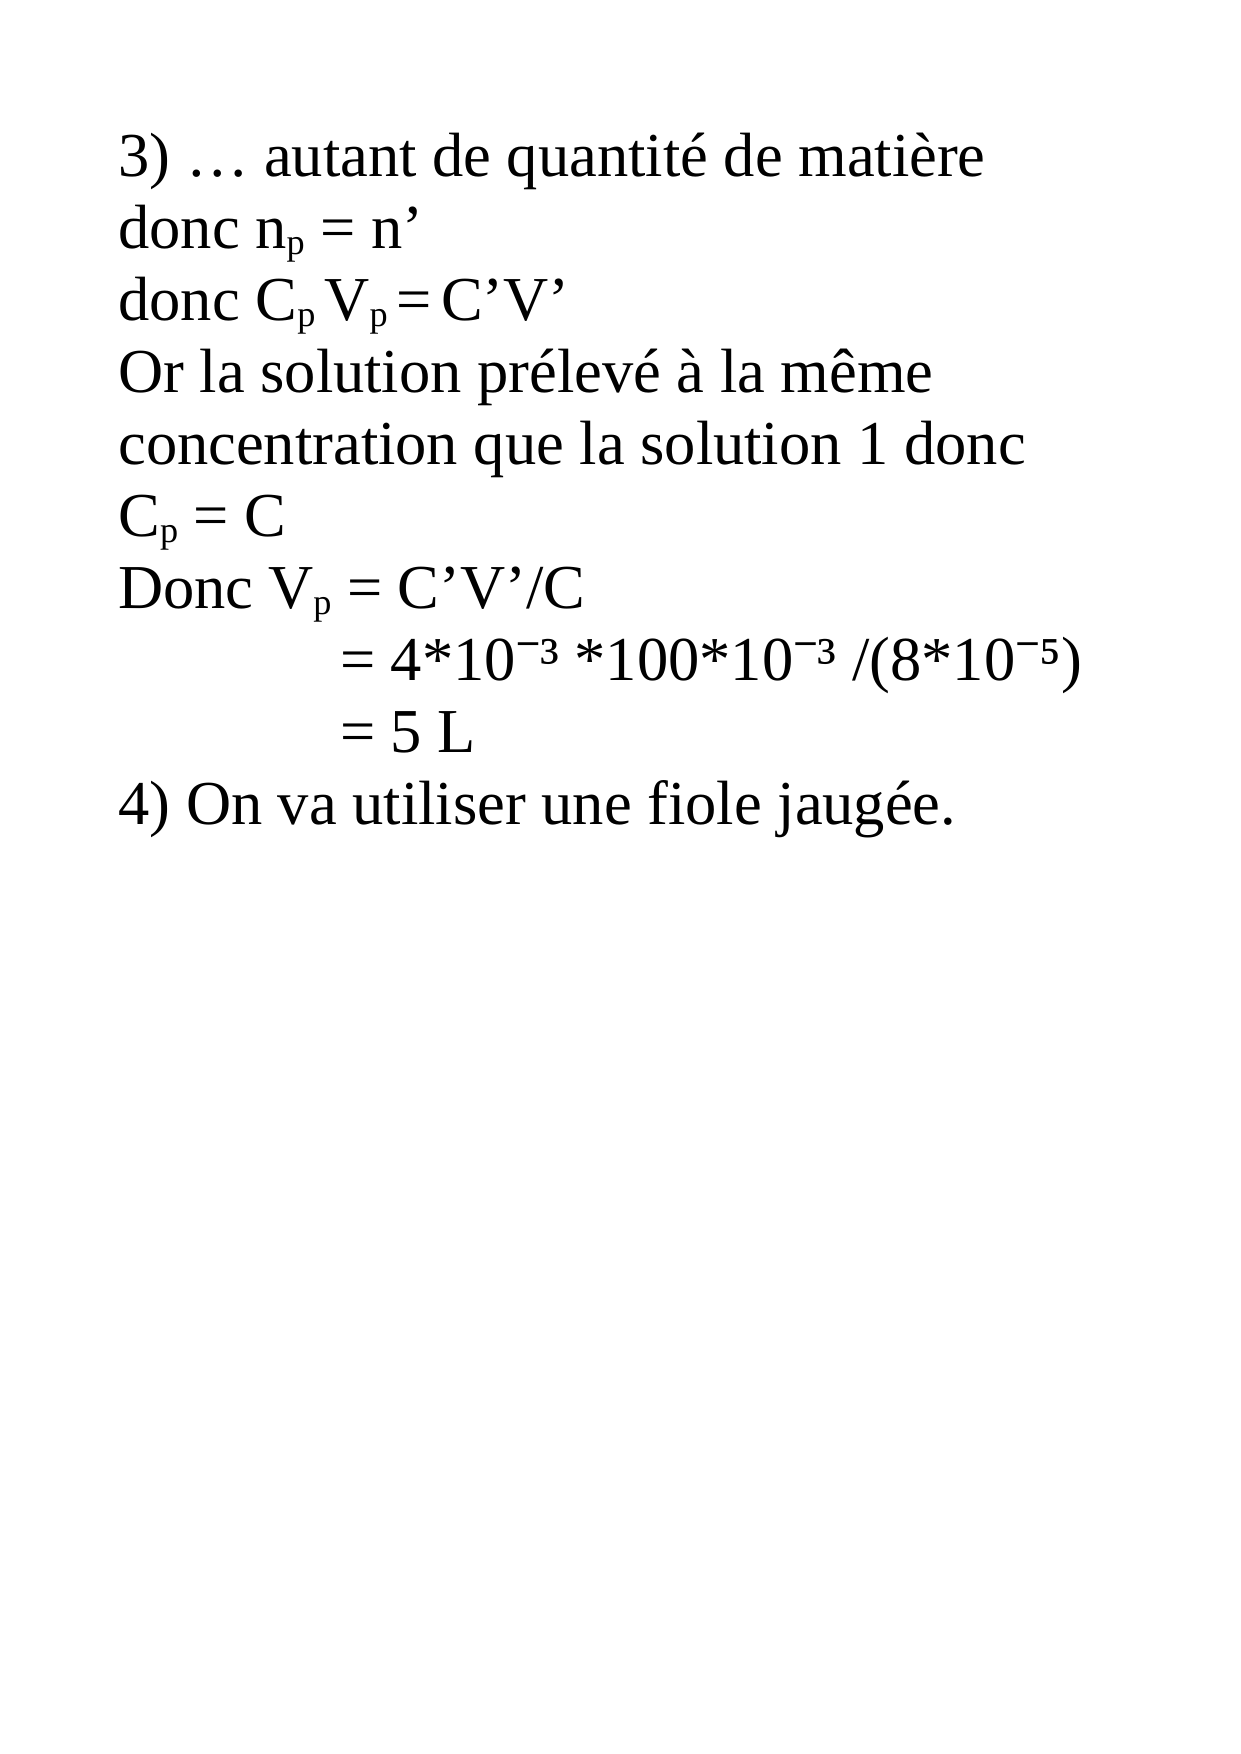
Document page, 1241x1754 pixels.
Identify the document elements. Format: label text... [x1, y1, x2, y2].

text 3) … autant de quantité de matière donc np = n’ [118, 118, 1122, 262]
text Cp = C [118, 478, 1122, 550]
text donc Cp Vp = C’V’ [118, 262, 1122, 334]
text = 4*10⁻³ *100*10⁻³ /(8*10⁻⁵) [118, 622, 1122, 694]
text Donc Vp = C’V’/C [118, 550, 1122, 622]
text = 5 L [118, 694, 1122, 766]
text 4) On va utiliser une fiole jaugée. [118, 766, 1122, 838]
text Or la solution prélevé à la même concentration que la solution 1 donc [118, 334, 1122, 478]
